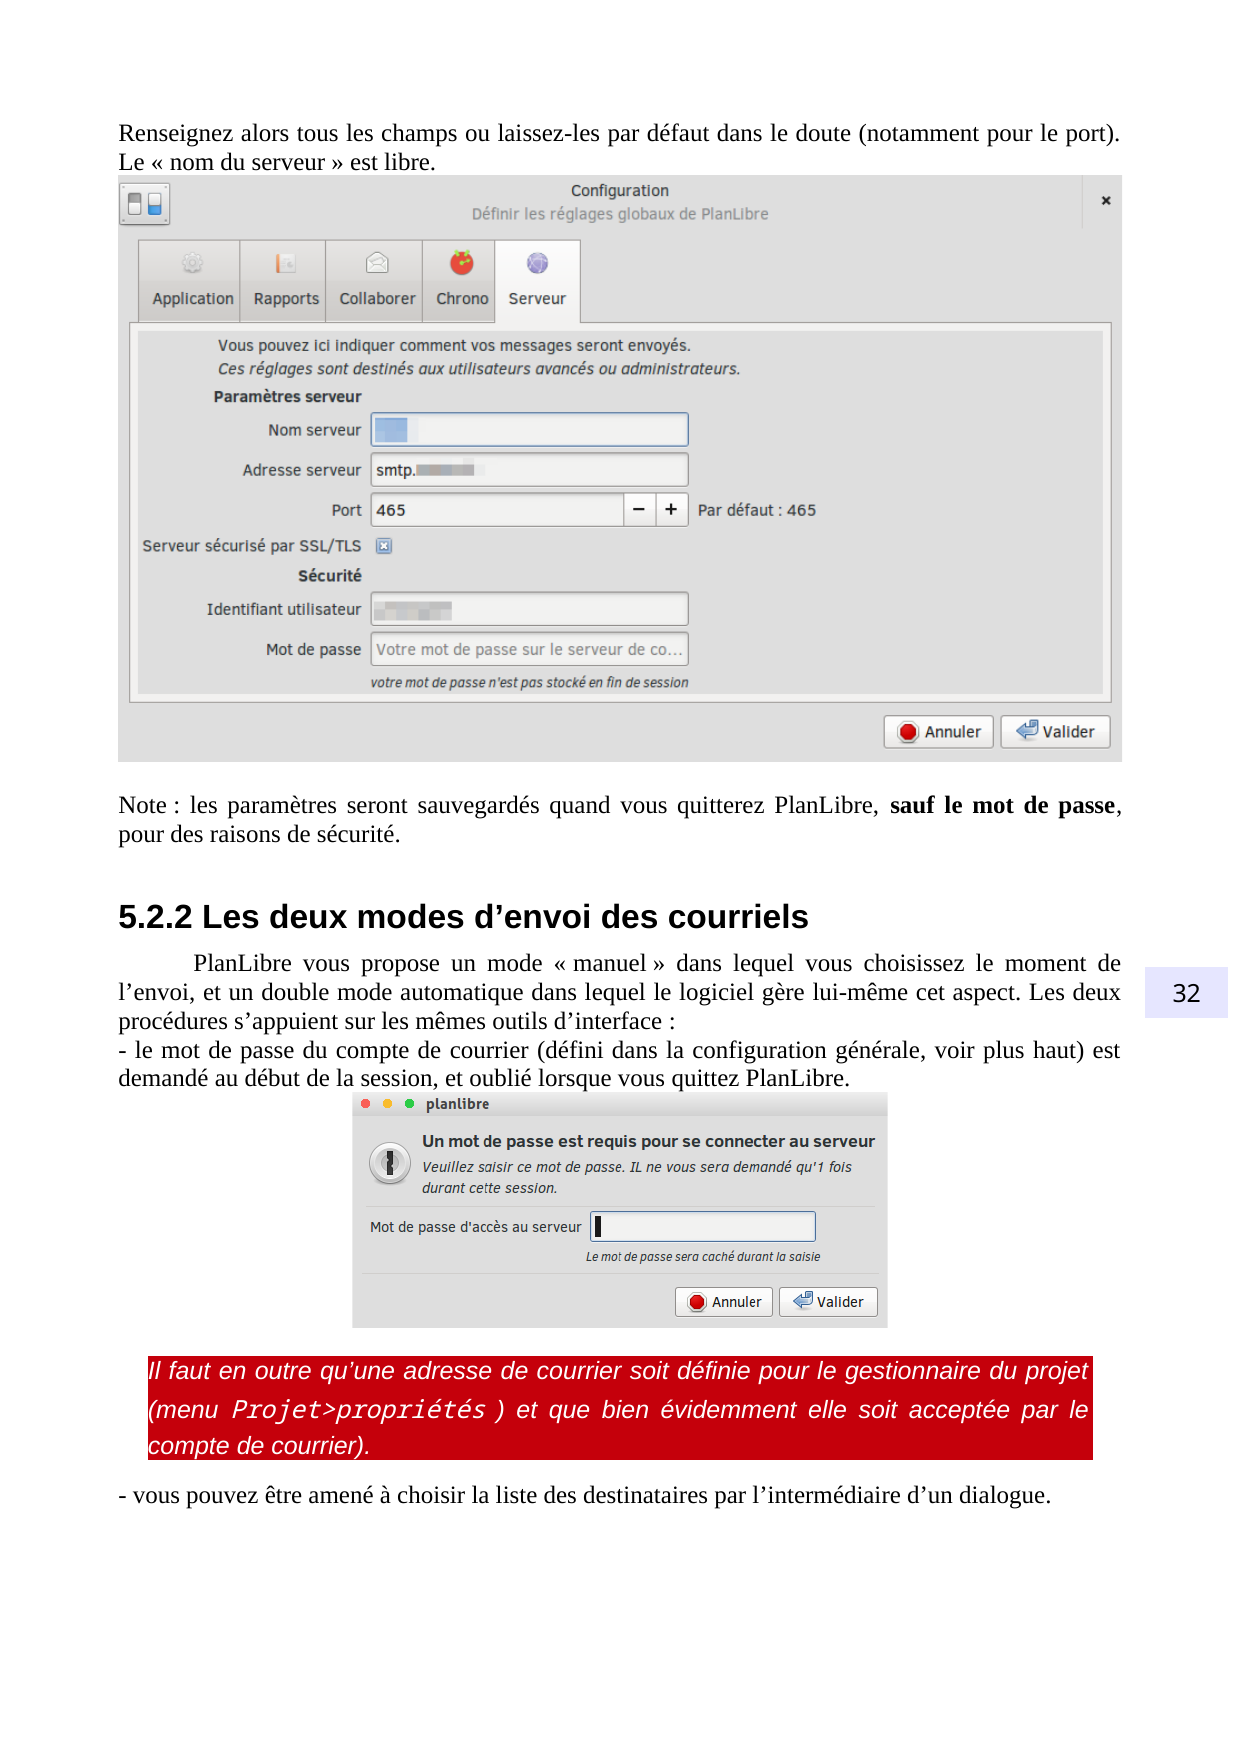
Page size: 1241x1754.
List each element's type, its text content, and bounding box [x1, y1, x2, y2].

subtitle 5.2.2 Les deux modes d’envoi des courriels [118, 897, 1122, 936]
text - vous pouvez être amené à choisir la liste des destinataires par l’intermédiaire d’un dialogue. [118, 1480, 1122, 1509]
text PlanLibre vous propose un mode « manuel » dans lequel vous choisissez le moment de l’envoi, et un double mode automatique dans lequel le logiciel gère lui-même cet aspect. Les deux procédures s’appuient sur les mêmes outils d’interface : [118, 948, 1122, 1035]
picture [352, 1092, 888, 1328]
text Note : les paramètres seront sauvegardés quand vous quitterez PlanLibre, sauf le mot de passe, pour des raisons de sécurité. [118, 790, 1122, 848]
text Renseignez alors tous les champs ou laissez-les par défaut dans le doute (notamment pour le port). Le « nom du serveur » est libre. [118, 118, 1122, 175]
text Il faut en outre qu’une adresse de courrier soit définie pour le gestionnaire du projet (menu Projet>propriétés ) et que bien évidemment elle soit acceptée par le compte de courrier). [148, 1356, 1093, 1460]
picture [118, 175, 1123, 762]
text - le mot de passe du compte de courrier (défini dans la configuration générale, voir plus haut) est demandé au début de la session, et oublié lorsque vous quittez PlanLibre. [118, 1035, 1122, 1092]
